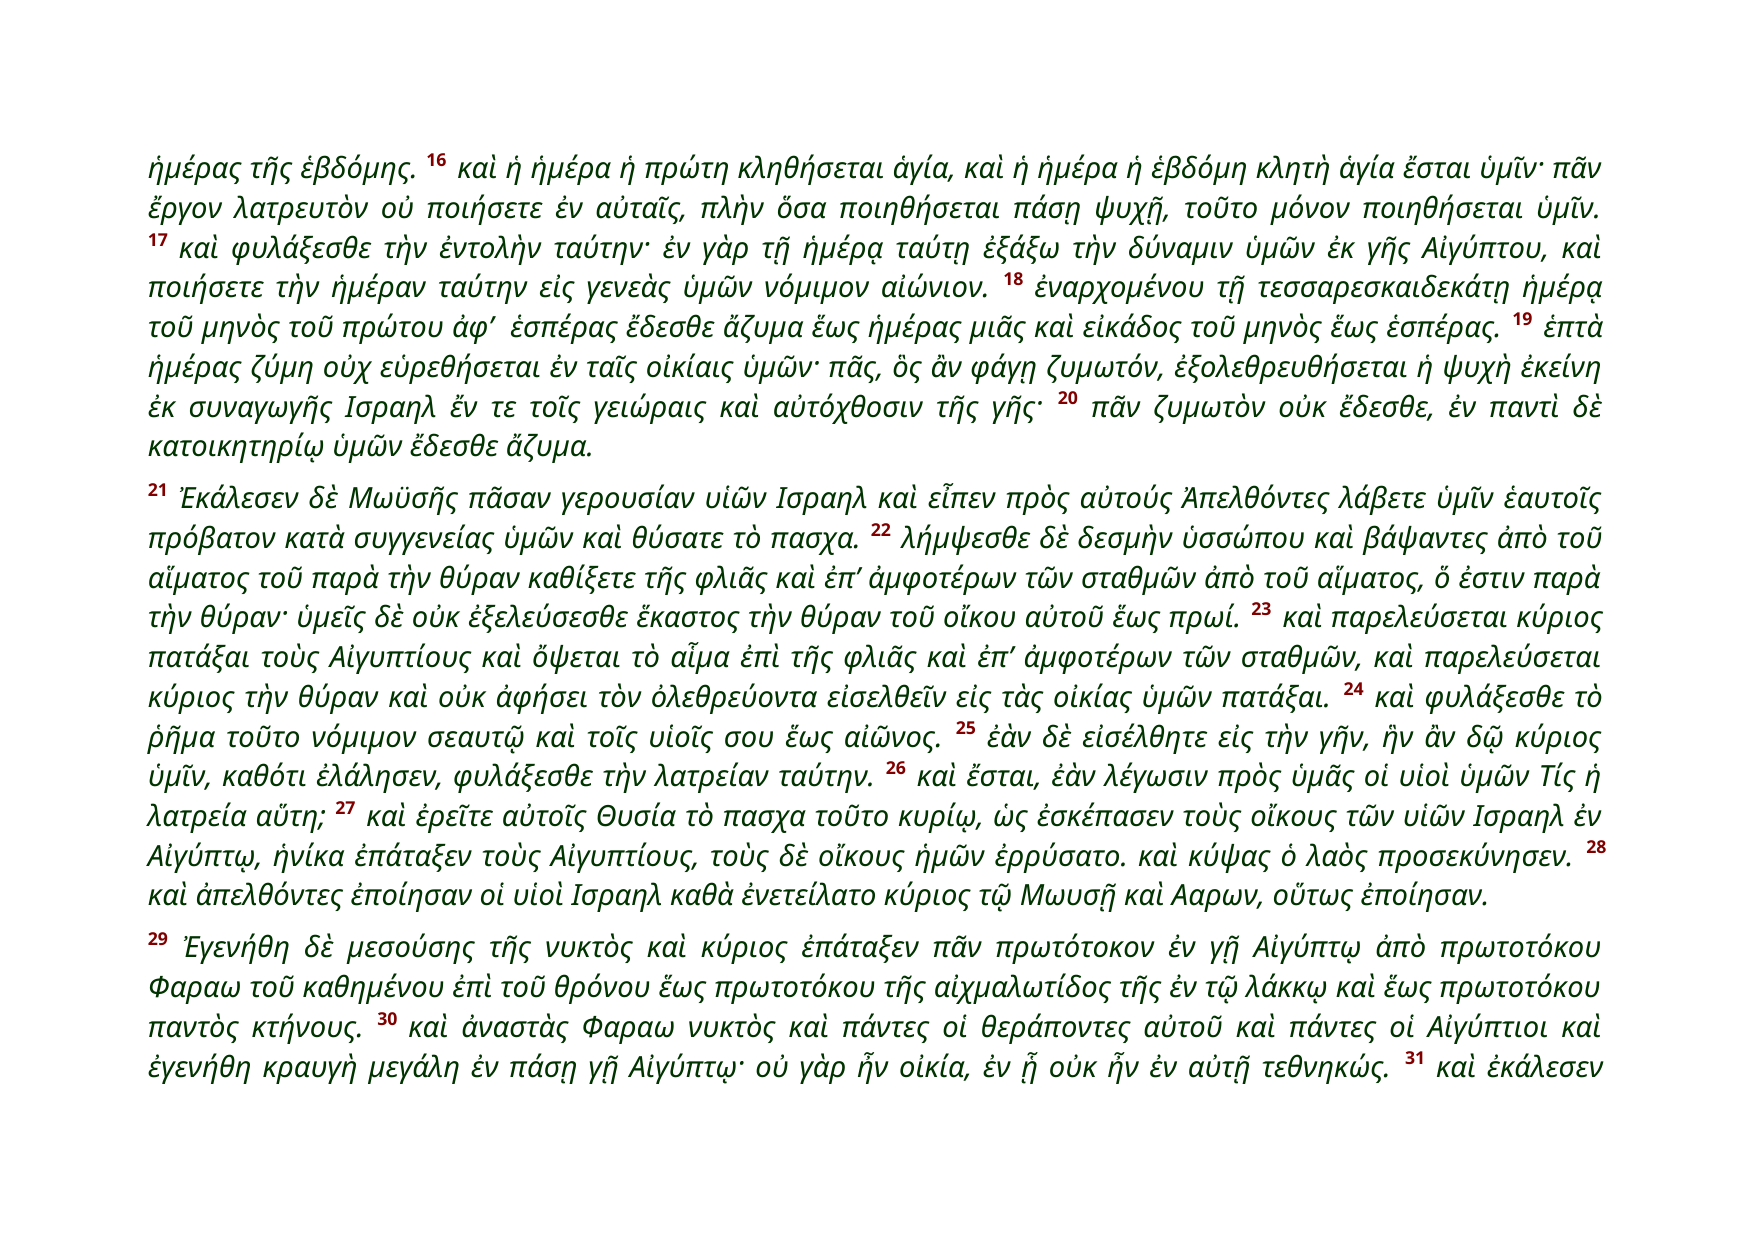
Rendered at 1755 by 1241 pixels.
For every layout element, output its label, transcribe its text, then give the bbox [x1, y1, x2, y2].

text 29 Ἐγενήθη δὲ μεσούσης τῆς νυκτὸς καὶ κύριος ἐπάταξεν πᾶν πρωτότοκον ἐν γῇ Αἰγύπτῳ ἀπὸ πρωτοτόκου Φαραω τοῦ καθημένου ἐπὶ τοῦ θρόνου ἕως πρωτοτόκου τῆς αἰχμαλωτίδος τῆς ἐν τῷ λάκκῳ καὶ ἕως πρωτοτόκου παντὸς κτήνους. 30 καὶ ἀναστὰς Φαραω νυκτὸς καὶ πάντες οἱ θεράποντες αὐτοῦ καὶ πάντες οἱ Αἰγύπτιοι καὶ ἐγενήθη κραυγὴ μεγάλη ἐν πάσῃ γῇ Αἰγύπτῳ· οὐ γὰρ ἦν οἰκία, ἐν ᾗ οὐκ ἦν ἐν αὐτῇ τεθνηκώς. 31 καὶ ἐκάλεσεν [148, 927, 1606, 1086]
text ἡμέρας τῆς ἑβδόμης. 16 καὶ ἡ ἡμέρα ἡ πρώτη κληθήσεται ἁγία, καὶ ἡ ἡμέρα ἡ ἑβδόμη κλητὴ ἁγία ἔσται ὑμῖν· πᾶν ἔργον λατρευτὸν οὐ ποιήσετε ἐν αὐταῖς, πλὴν ὅσα ποιηθήσεται πάσῃ ψυχῇ, τοῦτο μόνον ποιηθήσεται ὑμῖν. 17 καὶ φυλάξεσθε τὴν ἐντολὴν ταύτην· ἐν γὰρ τῇ ἡμέρᾳ ταύτῃ ἐξάξω τὴν δύναμιν ὑμῶν ἐκ γῆς Αἰγύπτου, καὶ ποιήσετε τὴν ἡμέραν ταύτην εἰς γενεὰς ὑμῶν νόμιμον αἰώνιον. 18 ἐναρχομένου τῇ τεσσαρεσκαιδεκάτῃ ἡμέρᾳ τοῦ μηνὸς τοῦ πρώτου ἀφ’ ἑσπέρας ἔδεσθε ἄζυμα ἕως ἡμέρας μιᾶς καὶ εἰκάδος τοῦ μηνὸς ἕως ἑσπέρας. 19 ἑπτὰ ἡμέρας ζύμη οὐχ εὑρεθήσεται ἐν ταῖς οἰκίαις ὑμῶν· πᾶς, ὃς ἂν φάγῃ ζυμωτόν, ἐξολεθρευθήσεται ἡ ψυχὴ ἐκείνη ἐκ συναγωγῆς Ισραηλ ἔν τε τοῖς γειώραις καὶ αὐτόχθοσιν τῆς γῆς· 20 πᾶν ζυμωτὸν οὐκ ἔδεσθε, ἐν παντὶ δὲ κατοικητηρίῳ ὑμῶν ἔδεσθε ἄζυμα. [148, 148, 1606, 465]
text 21 Ἐκάλεσεν δὲ Μωϋσῆς πᾶσαν γερουσίαν υἱῶν Ισραηλ καὶ εἶπεν πρὸς αὐτούς Ἀπελθόντες λάβετε ὑμῖν ἑαυτοῖς πρόβατον κατὰ συγγενείας ὑμῶν καὶ θύσατε τὸ πασχα. 22 λήμψεσθε δὲ δεσμὴν ὑσσώπου καὶ βάψαντες ἀπὸ τοῦ αἵματος τοῦ παρὰ τὴν θύραν καθίξετε τῆς φλιᾶς καὶ ἐπ’ ἀμφοτέρων τῶν σταθμῶν ἀπὸ τοῦ αἵματος, ὅ ἐστιν παρὰ τὴν θύραν· ὑμεῖς δὲ οὐκ ἐξελεύσεσθε ἕκαστος τὴν θύραν τοῦ οἴκου αὐτοῦ ἕως πρωί. 23 καὶ παρελεύσεται κύριος πατάξαι τοὺς Αἰγυπτίους καὶ ὄψεται τὸ αἷμα ἐπὶ τῆς φλιᾶς καὶ ἐπ’ ἀμφοτέρων τῶν σταθμῶν, καὶ παρελεύσεται κύριος τὴν θύραν καὶ οὐκ ἀφήσει τὸν ὀλεθρεύοντα εἰσελθεῖν εἰς τὰς οἰκίας ὑμῶν πατάξαι. 24 καὶ φυλάξεσθε τὸ ῥῆμα τοῦτο νόμιμον σεαυτῷ καὶ τοῖς υἱοῖς σου ἕως αἰῶνος. 25 ἐὰν δὲ εἰσέλθητε εἰς τὴν γῆν, ἣν ἂν δῷ κύριος ὑμῖν, καθότι ἐλάλησεν, φυλάξεσθε τὴν λατρείαν ταύτην. 26 καὶ ἔσται, ἐὰν λέγωσιν πρὸς ὑμᾶς οἱ υἱοὶ ὑμῶν Τίς ἡ λατρεία αὕτη; 27 καὶ ἐρεῖτε αὐτοῖς Θυσία τὸ πασχα τοῦτο κυρίῳ, ὡς ἐσκέπασεν τοὺς οἴκους τῶν υἱῶν Ισραηλ ἐν Αἰγύπτῳ, ἡνίκα ἐπάταξεν τοὺς Αἰγυπτίους, τοὺς δὲ οἴκους ἡμῶν ἐρρύσατο. καὶ κύψας ὁ λαὸς προσεκύνησεν. 28 καὶ ἀπελθόντες ἐποίησαν οἱ υἱοὶ Ισραηλ καθὰ ἐνετείλατο κύριος τῷ Μωυσῇ καὶ Ααρων, οὕτως ἐποίησαν. [148, 478, 1606, 914]
